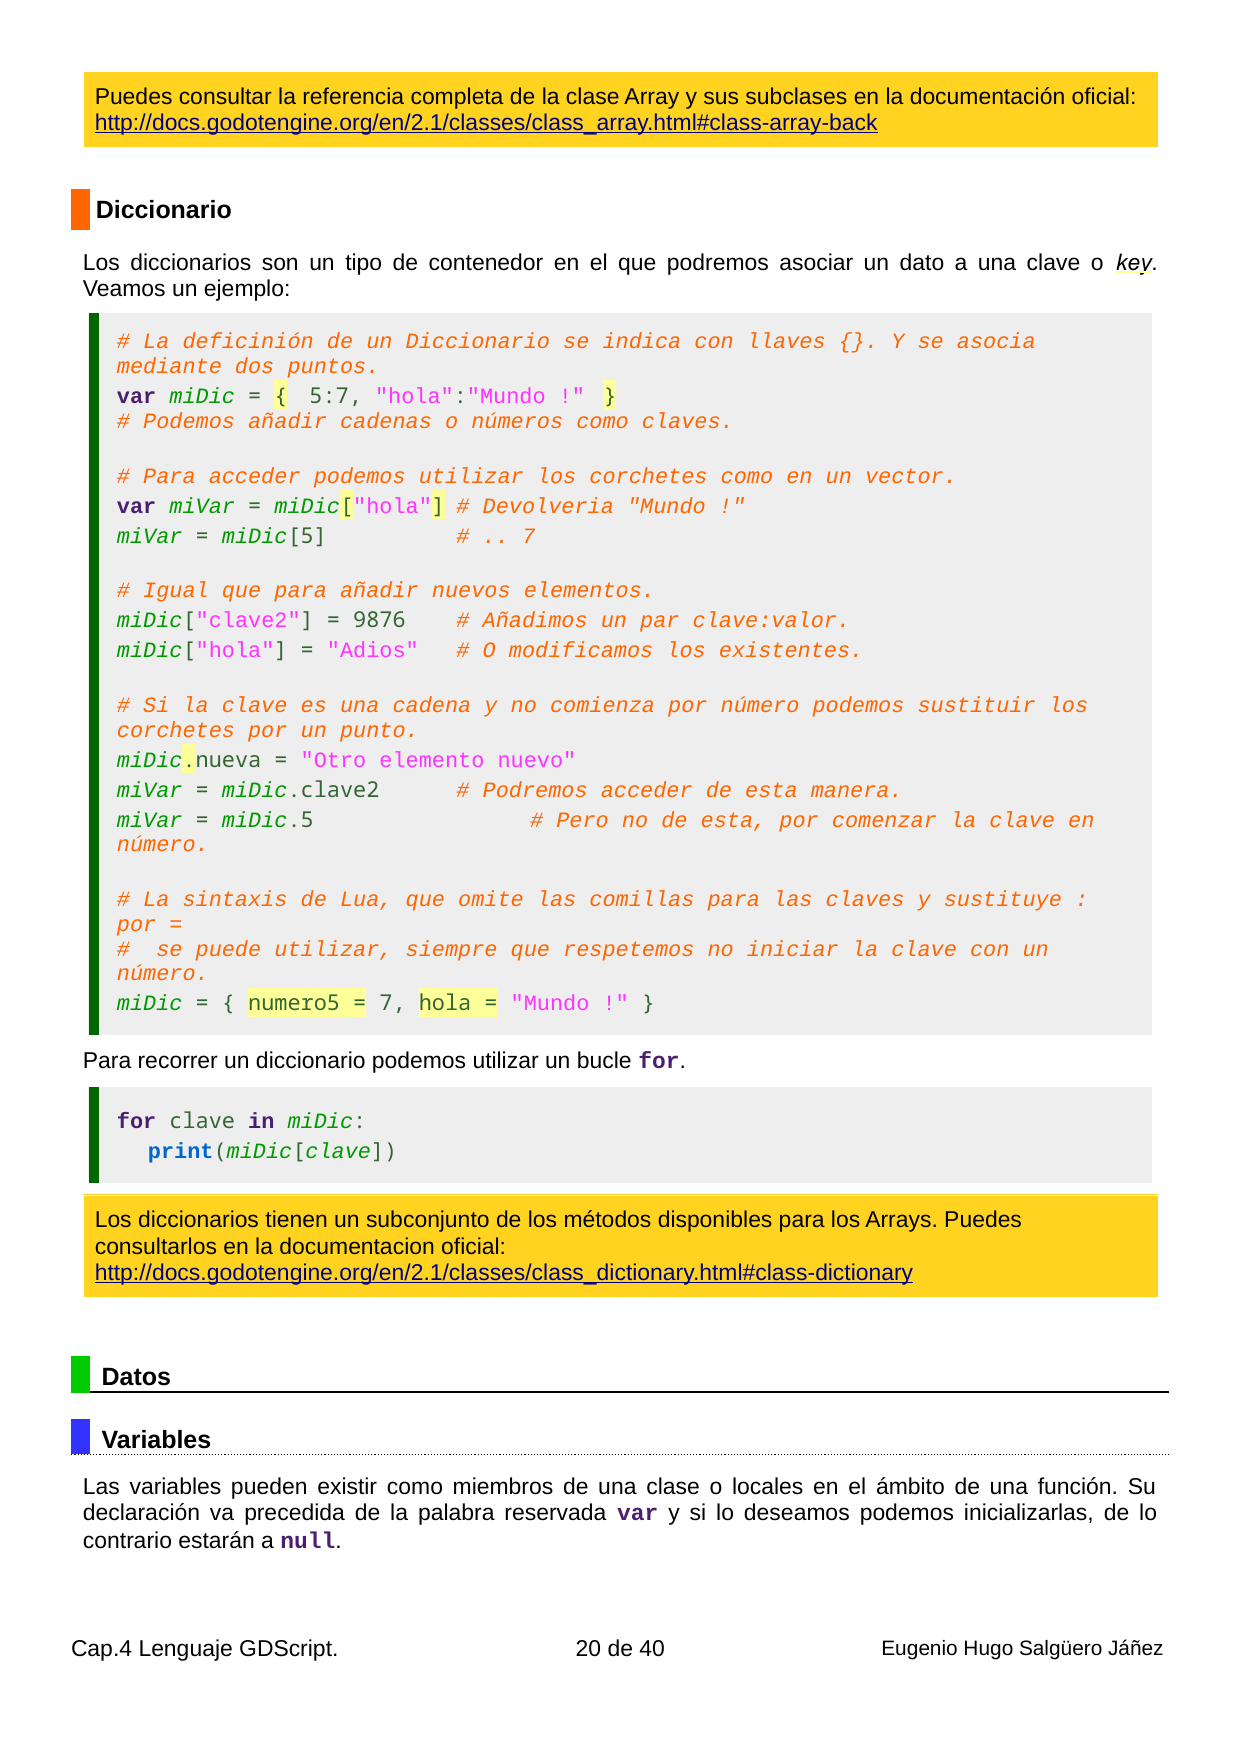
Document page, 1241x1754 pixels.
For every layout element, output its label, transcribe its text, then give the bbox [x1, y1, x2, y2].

text var miDic = { 5:7, "hola":"Mundo !" } [616, 380, 1152, 410]
text Los diccionarios son un tipo de contenedor en el que podremos asociar un dato a una clave o key. Veamos un ejemplo: [83, 248, 1158, 301]
text for clave in miDic: [99, 1087, 1152, 1135]
text var miVar = miDic["hola"] # Devolveria "Mundo !" [99, 490, 1152, 520]
subtitle Variables [90, 1419, 1169, 1454]
text var miDic = { 5:7, "hola":"Mundo !" } [99, 380, 274, 410]
text miDic["hola"] = "Adios" # O modificamos los existentes. [99, 634, 1152, 664]
subtitle Diccionario [90, 189, 1169, 230]
text # La sintaxis de Lua, que omite las comillas para las claves y sustituye : por = [99, 888, 1152, 938]
text miDic["clave2"] = 9876 # Añadimos un par clave:valor. [99, 604, 1152, 634]
text # Si la clave es una cadena y no comienza por número podemos sustituir los corchetes por un punto. [99, 694, 1152, 744]
text miDic = { numero5 = 7, hola = "Mundo !" } [99, 987, 1152, 1035]
text Las variables pueden existir como miembros de una clase o locales en el ámbito de una función. Su declaración va precedida de la palabra reservada var y si lo deseamos podemos inicializarlas, de lo contrario estarán a null. [83, 1473, 1158, 1556]
text Puedes consultar la referencia completa de la clase Array y sus subclases en la documentación oficial: [84, 72, 1158, 97]
subtitle Datos [90, 1356, 1169, 1391]
text http://docs.godotengine.org/en/2.1/classes/class_dictionary.html#class-dictionary [84, 1247, 1158, 1297]
text print(miDic[clave]) [99, 1135, 1152, 1183]
text miDic.nueva = "Otro elemento nuevo" [99, 744, 1152, 774]
text # La deficinión de un Diccionario se indica con llaves {}. Y se asocia mediante dos puntos. [99, 313, 1152, 380]
text miVar = miDic.5 # Pero no de esta, por comenzar la clave en número. [99, 804, 1152, 858]
text Para recorrer un diccionario podemos utilizar un bucle for. [83, 1047, 1158, 1075]
text http://docs.godotengine.org/en/2.1/classes/class_array.html#class-array-back [84, 97, 1158, 147]
text # se puede utilizar, siempre que respetemos no iniciar la clave con un número. [99, 938, 1152, 987]
text miVar = miDic[5] # .. 7 [99, 520, 1152, 550]
text # Para acceder podemos utilizar los corchetes como en un vector. [99, 465, 1152, 490]
text var miDic = { 5:7, "hola":"Mundo !" } [287, 380, 603, 410]
text Los diccionarios tienen un subconjunto de los métodos disponibles para los Arrays. Puedes consultarlos en la documentacion oficial: [84, 1196, 1158, 1247]
text miVar = miDic.clave2 # Podremos acceder de esta manera. [99, 774, 1152, 804]
text # Igual que para añadir nuevos elementos. [99, 579, 1152, 604]
text # Podemos añadir cadenas o números como claves. [99, 410, 1152, 435]
